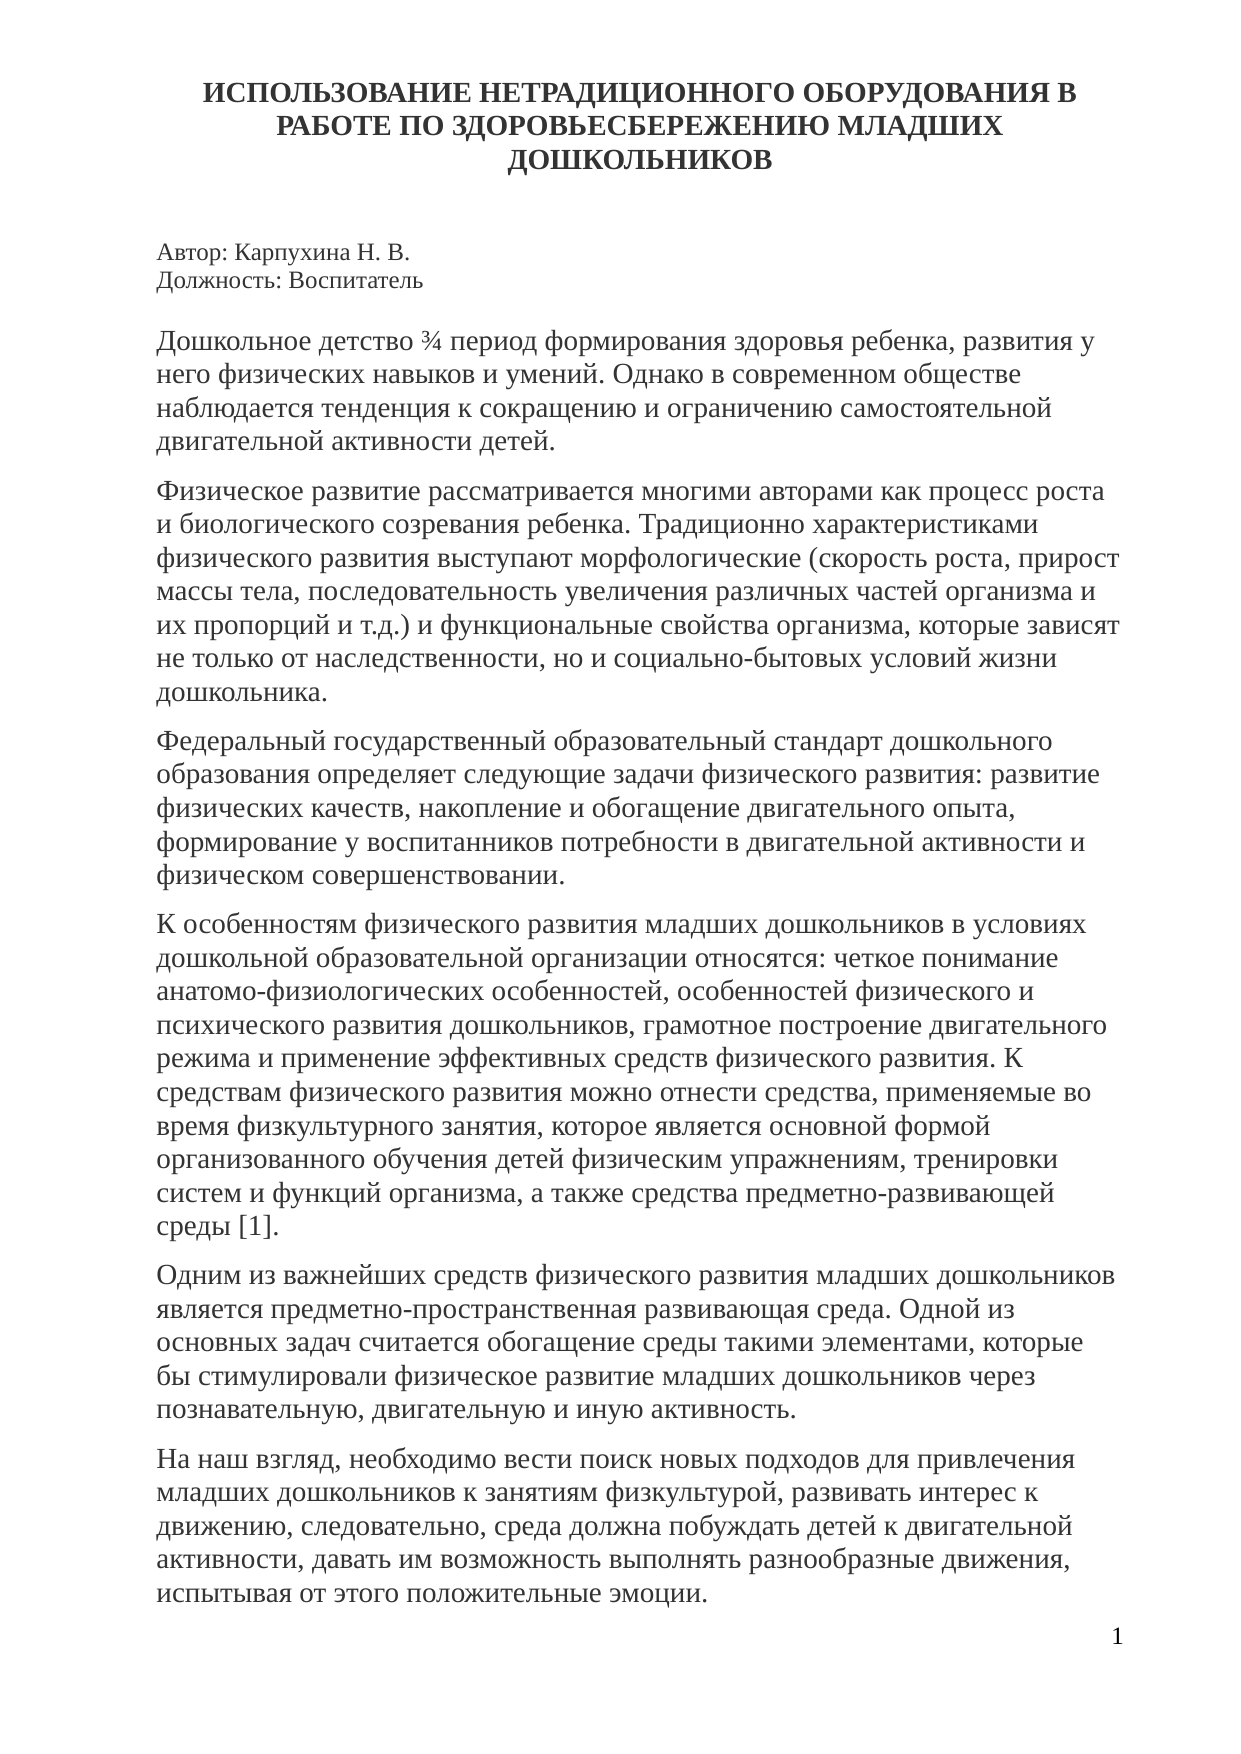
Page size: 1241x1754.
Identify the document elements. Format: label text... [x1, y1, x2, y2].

text На наш взгляд, необходимо вести поиск новых подходов для привлечения младших дошкольников к занятиям физкультурой, развивать интерес к движению, следовательно, среда должна побуждать детей к двигательной активности, давать им возможность выполнять разнообразные движения, испытывая от этого положительные эмоции. [156, 1441, 1123, 1608]
text Дошкольное детство ¾ период формирования здоровья ребенка, развития у него физических навыков и умений. Однако в современном обществе наблюдается тенденция к сокращению и ограничению самостоятельной двигательной активности детей. [156, 323, 1123, 457]
text ИСПОЛЬЗОВАНИЕ НЕТРАДИЦИОННОГО ОБОРУДОВАНИЯ В РАБОТЕ ПО ЗДОРОВЬЕСБЕРЕЖЕНИЮ МЛАДШИХ ДОШКОЛЬНИКОВ [156, 75, 1123, 176]
text Федеральный государственный образовательный стандарт дошкольного образования определяет следующие задачи физического развития: развитие физических качеств, накопление и обогащение двигательного опыта, формирование у воспитанников потребности в двигательной активности и физическом совершенствовании. [156, 723, 1123, 891]
text Должность: Воспитатель [156, 265, 1123, 294]
text К особенностям физического развития младших дошкольников в условиях дошкольной образовательной организации относятся: четкое понимание анатомо-физиологических особенностей, особенностей физического и психического развития дошкольников, грамотное построение двигательного режима и применение эффективных средств физического развития. К средствам физического развития можно отнести средства, применяемые во время физкультурного занятия, которое является основной формой организованного обучения детей физическим упражнениям, тренировки систем и функций организма, а также средства предметно-развивающей среды [1]. [156, 906, 1123, 1242]
text Физическое развитие рассматривается многими авторами как процесс роста и биологического созревания ребенка. Традиционно характеристиками физического развития выступают морфологические (скорость роста, прирост массы тела, последовательность увеличения различных частей организма и их пропорций и т.д.) и функциональные свойства организма, которые зависят не только от наследственности, но и социально-бытовых условий жизни дошкольника. [156, 473, 1123, 707]
text Одним из важнейших средств физического развития младших дошкольников является предметно-пространственная развивающая среда. Одной из основных задач считается обогащение среды такими элементами, которые бы стимулировали физическое развитие младших дошкольников через познавательную, двигательную и иную активность. [156, 1257, 1123, 1425]
text Автор: Карпухина Н. В. [156, 237, 1123, 265]
